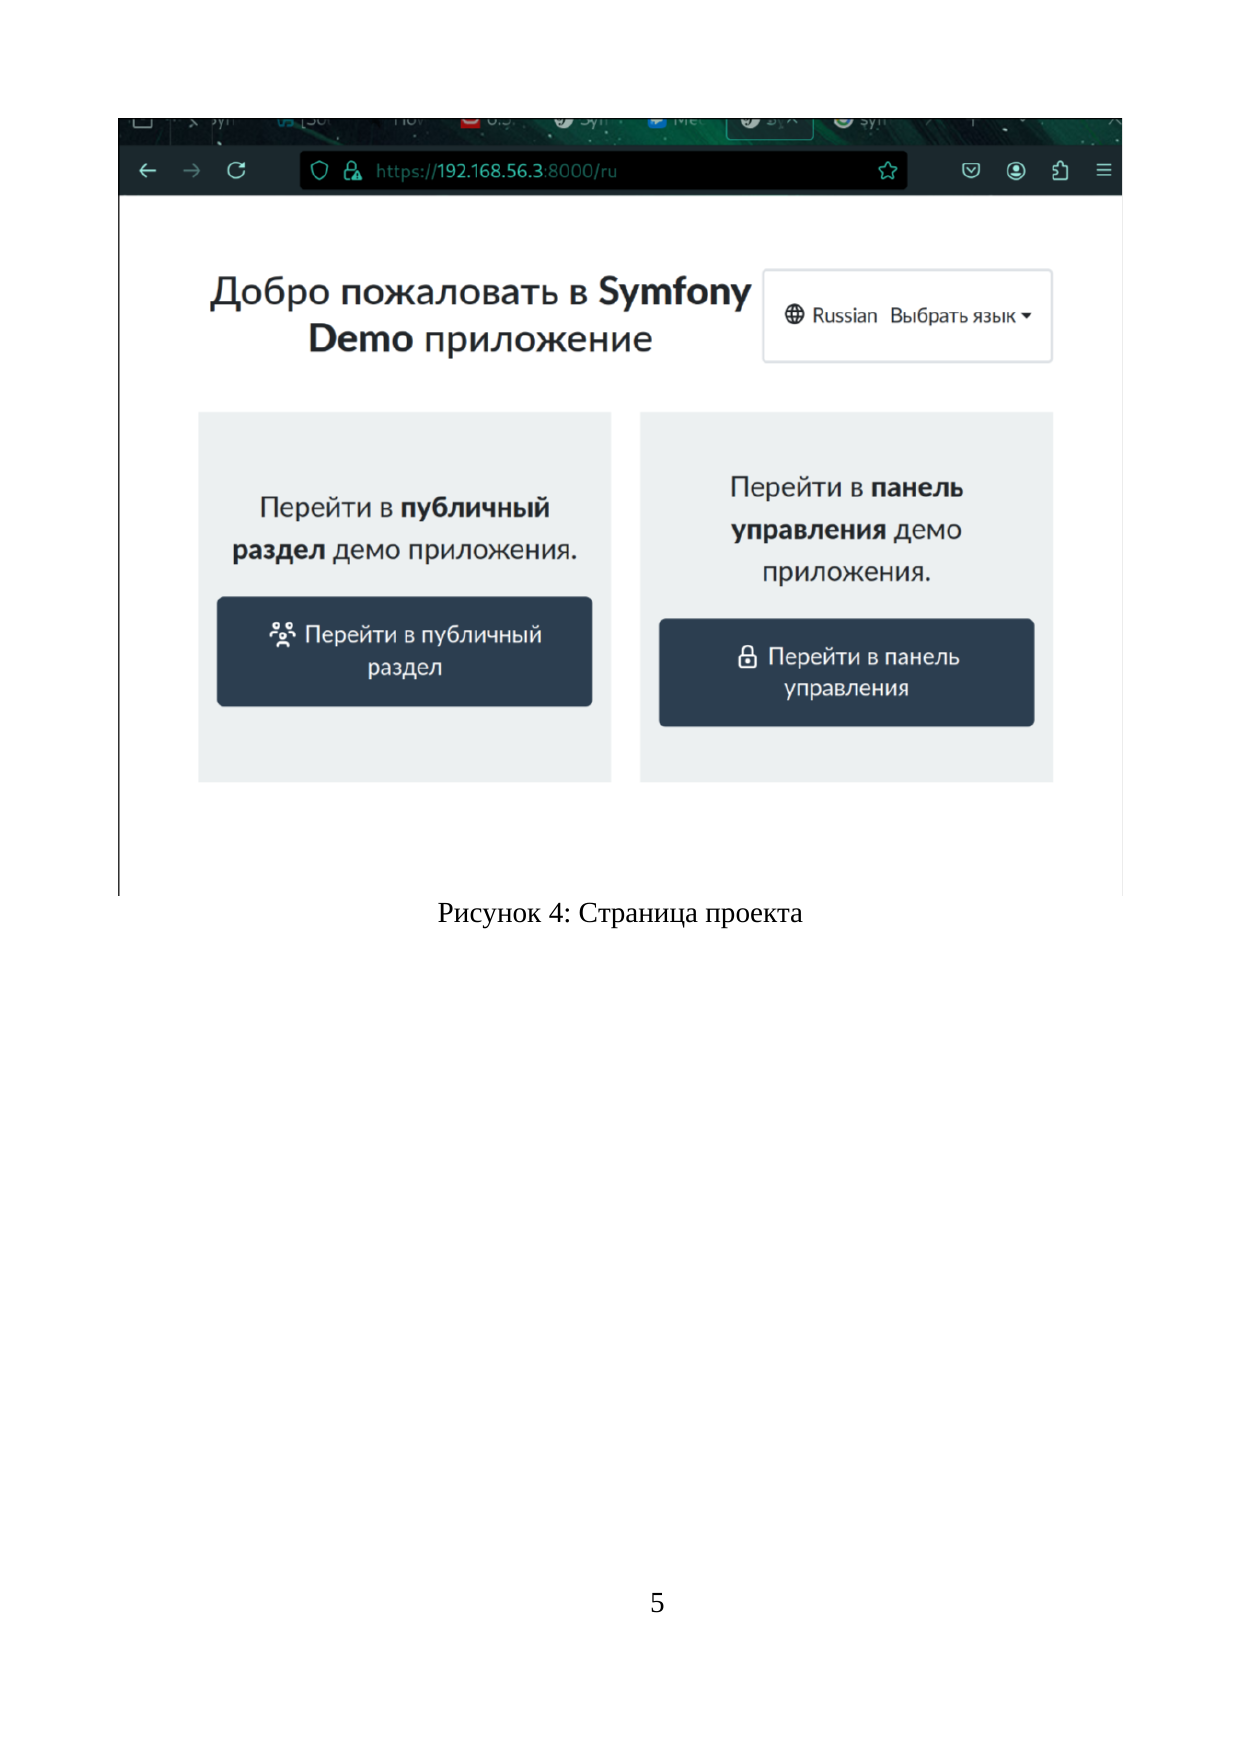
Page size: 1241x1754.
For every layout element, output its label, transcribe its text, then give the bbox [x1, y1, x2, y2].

picture [118, 118, 1123, 896]
text Рисунок 4: Страница проекта [118, 896, 1122, 929]
